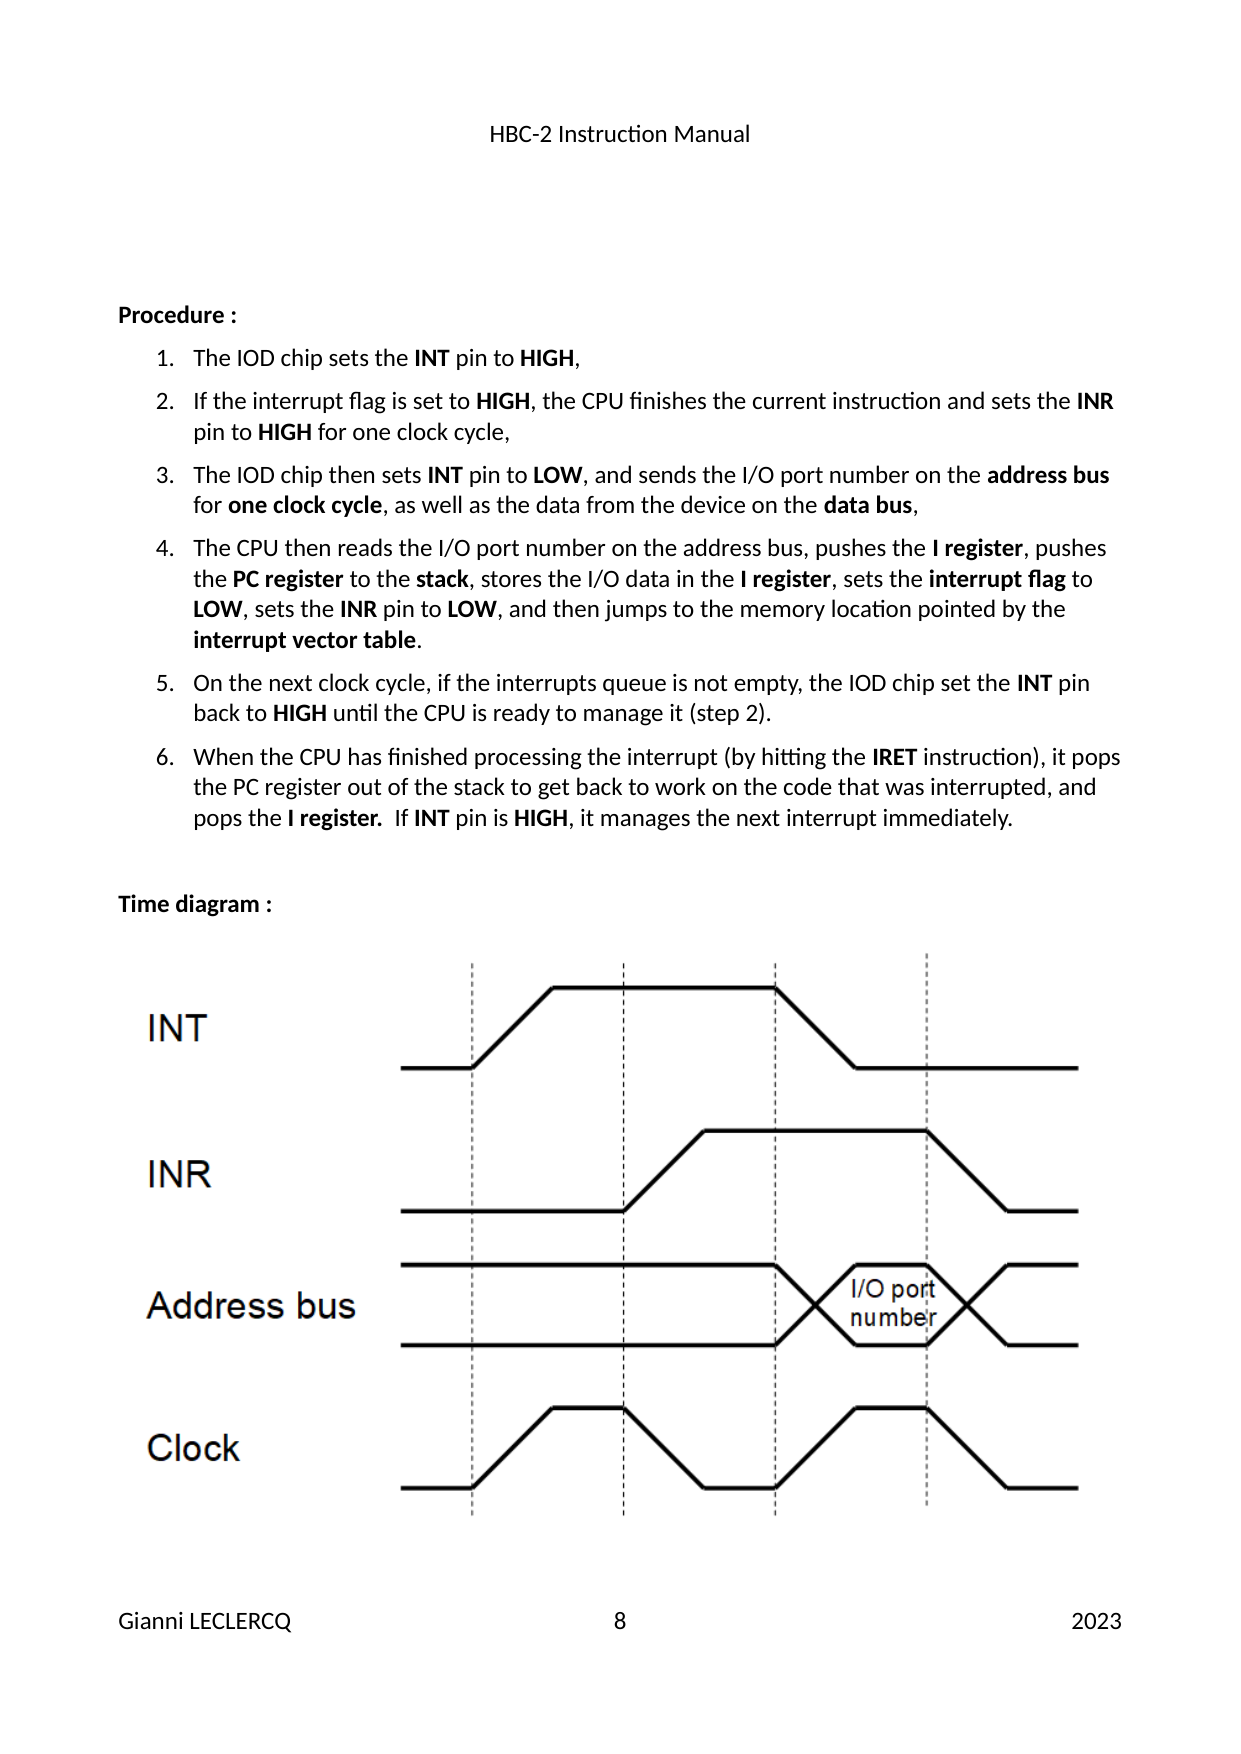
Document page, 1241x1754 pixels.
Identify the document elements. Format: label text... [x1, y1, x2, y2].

list On the next clock cycle, if the interrupts queue is not empty, the IOD chip set the INT pin back to HIGH until the CPU is ready to manage it (step 2). [156, 667, 1122, 728]
picture [118, 930, 1122, 1549]
list The IOD chip sets the INT pin to HIGH, [156, 342, 1122, 373]
text Procedure : [118, 299, 1122, 330]
list The IOD chip then sets INT pin to LOW, and sends the I/O port number on the address bus for one clock cycle, as well as the data from the device on the data bus, [156, 459, 1122, 520]
text Time diagram : [118, 888, 1122, 918]
list When the CPU has finished processing the interrupt (by hitting the IRET instruction), it pops the PC register out of the stack to get back to work on the code that was interrupted, and pops the I register. If INT pin is HIGH, it manages the next interrupt immediately. [156, 741, 1122, 832]
list If the interrupt flag is set to HIGH, the CPU finishes the current instruction and sets the INR pin to HIGH for one clock cycle, [156, 385, 1122, 446]
list The CPU then reads the I/O port number on the address bus, pushes the I register, pushes the PC register to the stack, stores the I/O data in the I register, sets the interrupt flag to LOW, sets the INR pin to LOW, and then jumps to the memory location pointed by the interrupt vector table. [156, 532, 1122, 654]
